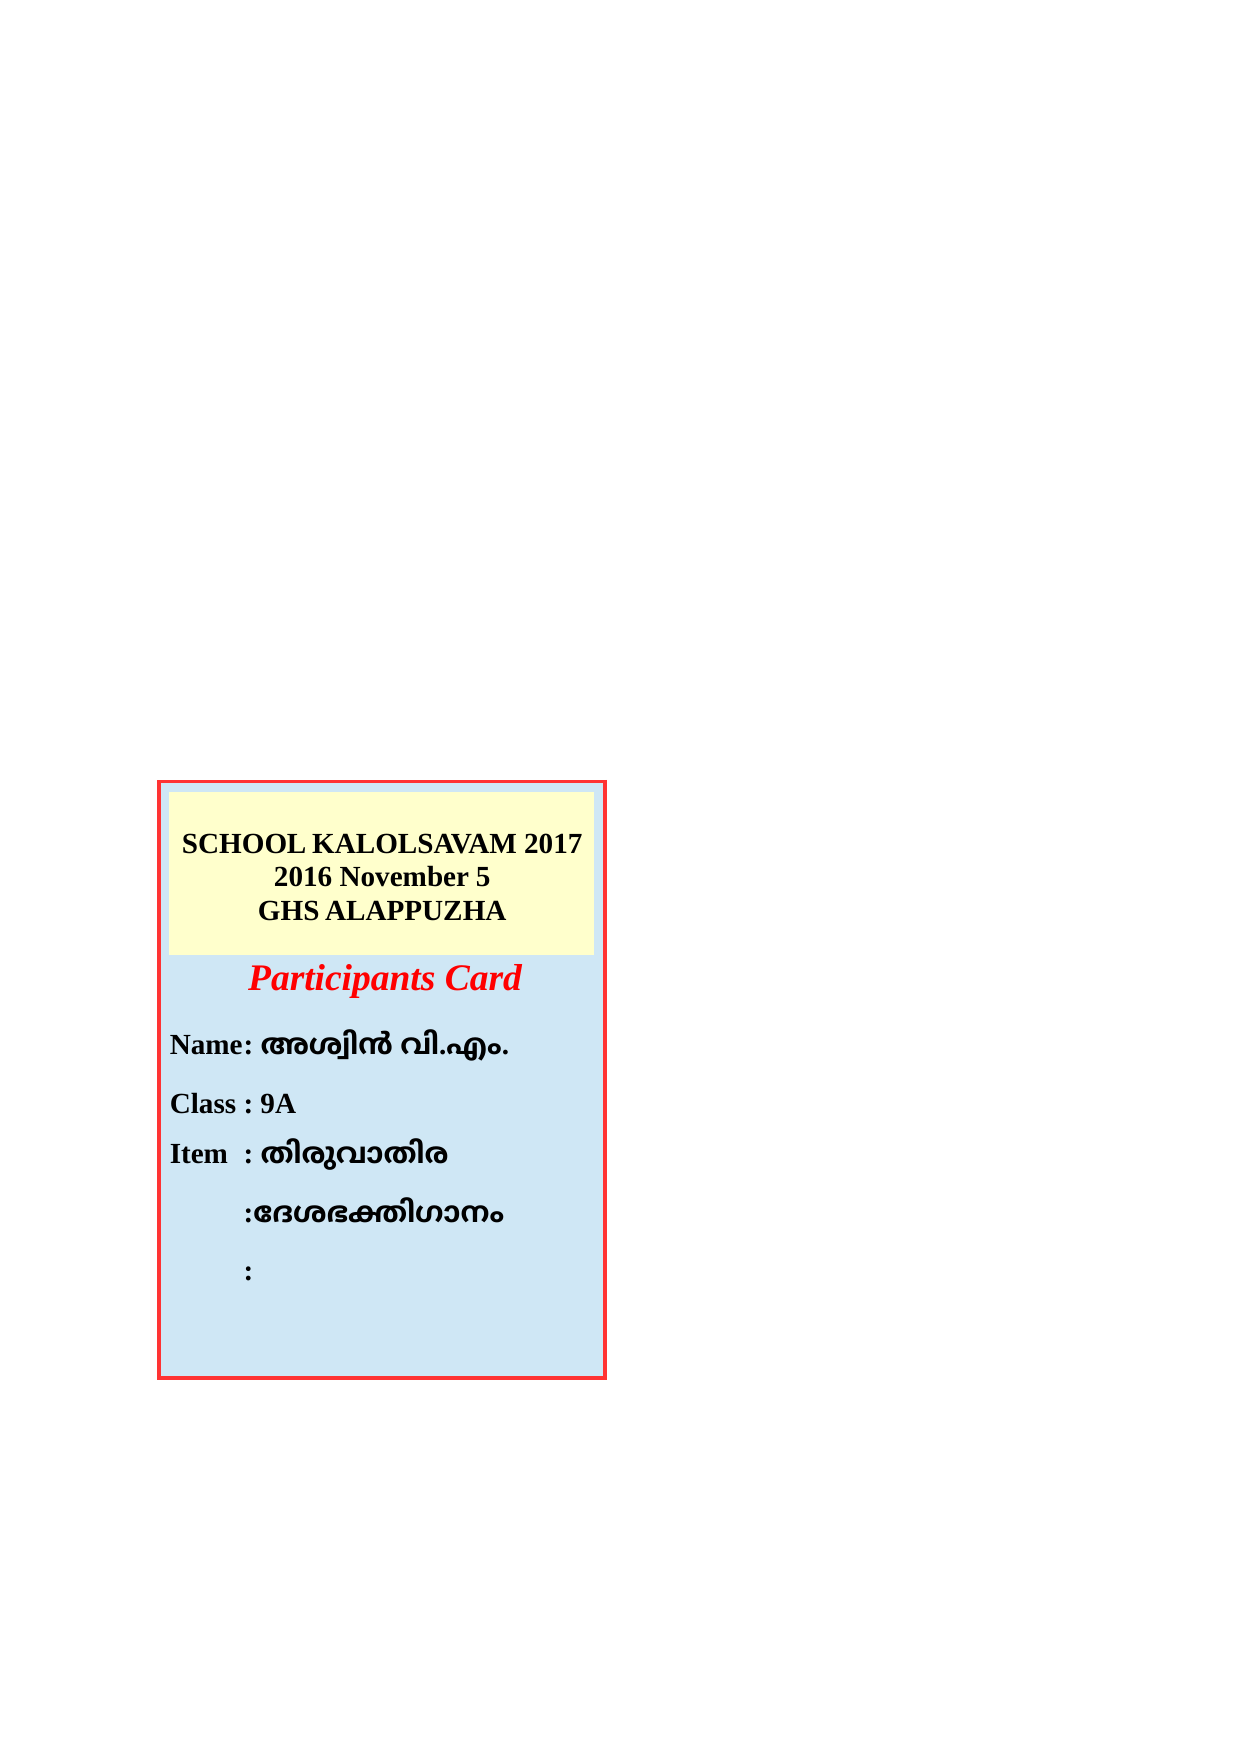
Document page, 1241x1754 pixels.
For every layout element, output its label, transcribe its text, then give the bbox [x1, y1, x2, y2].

text GHS ALAPPUZHA [169, 893, 594, 926]
text Class : 9A [169, 1086, 594, 1119]
text :ദേശഭക്തിഗാനം [169, 1195, 594, 1234]
text Name : അശ്വിൻ വി.എം. [169, 1027, 594, 1066]
text Participants Card [169, 955, 594, 998]
text : [169, 1253, 594, 1287]
text SCHOOL KALOLSAVAM 2017 [169, 826, 594, 859]
text 2016 November 5 [169, 859, 594, 893]
text Item : തിരുവാതിര [169, 1136, 594, 1175]
